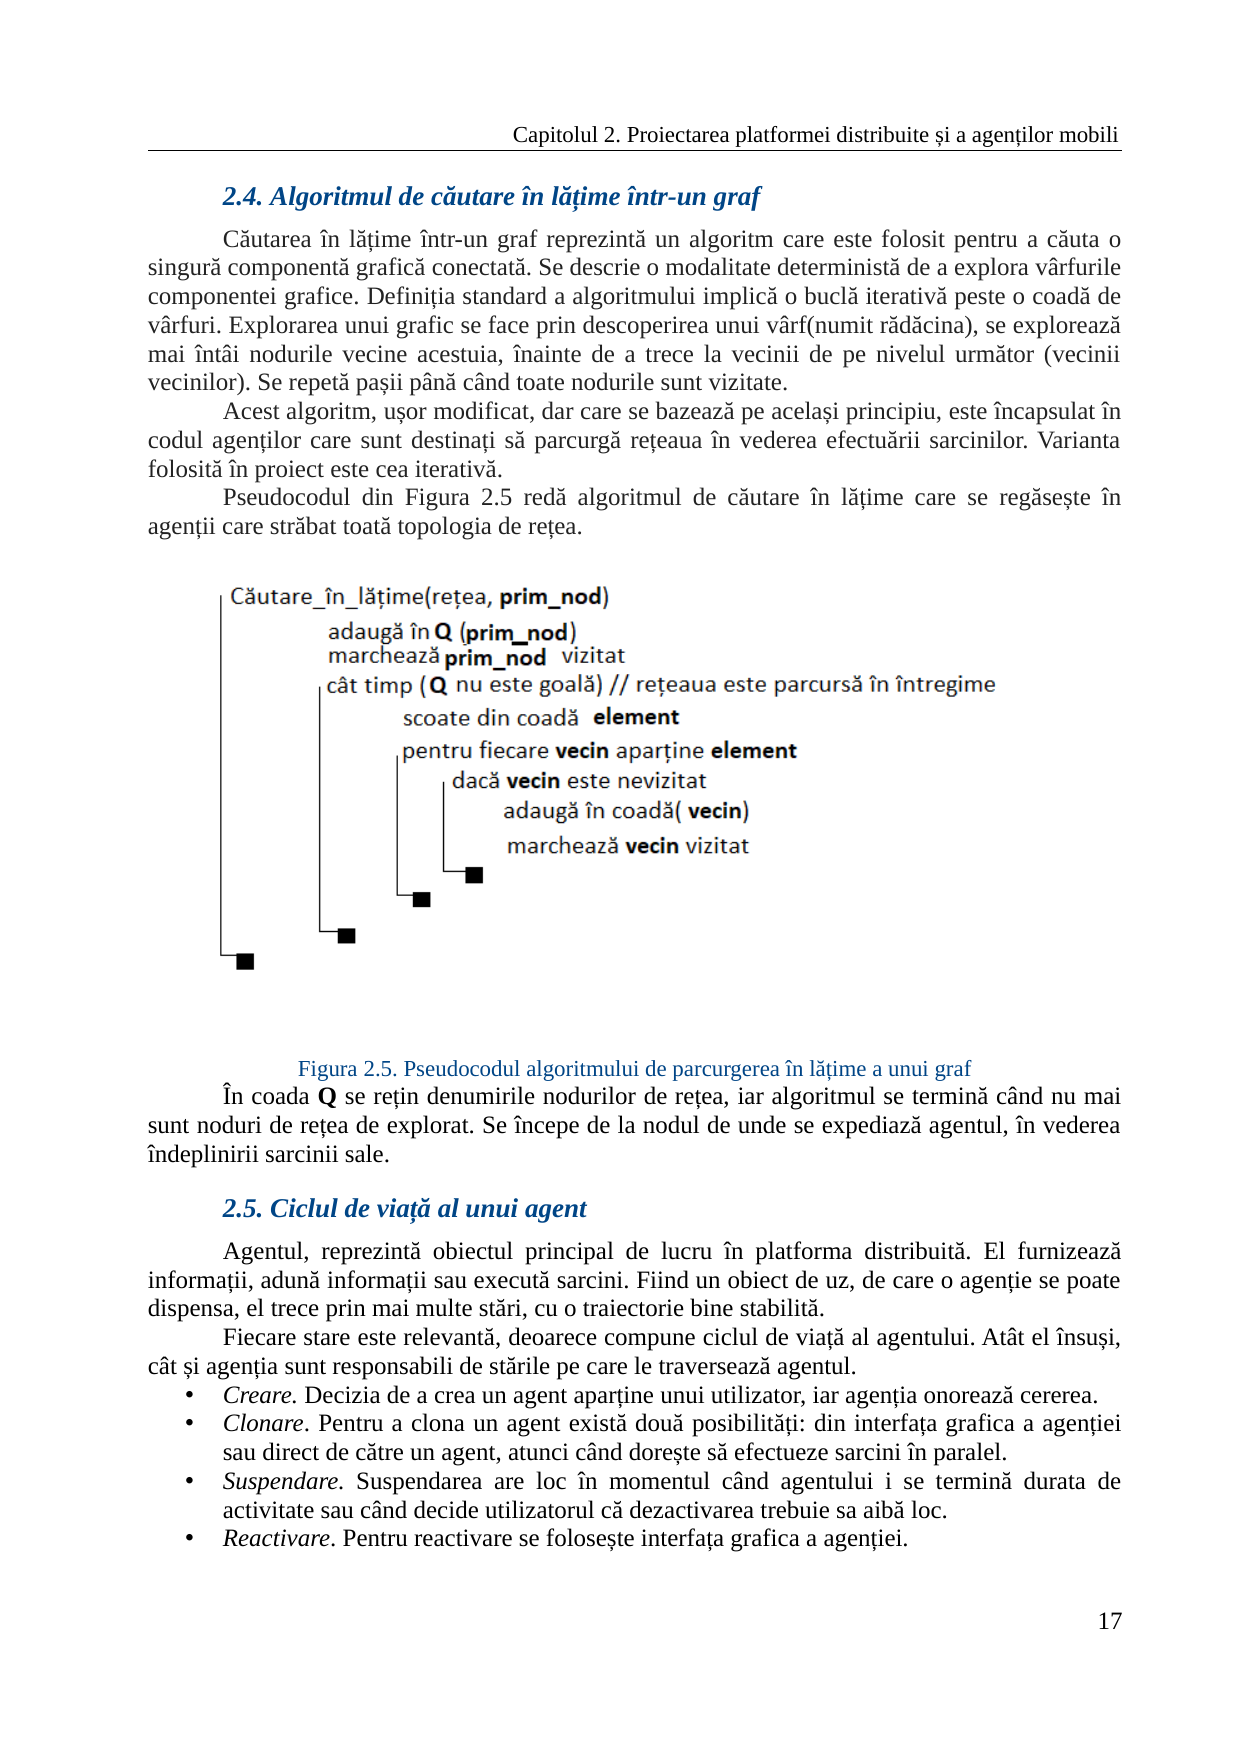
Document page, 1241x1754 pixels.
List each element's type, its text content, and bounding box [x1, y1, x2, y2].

picture [179, 540, 1090, 1050]
list Clonare. Pentru a clona un agent există două posibilități: din interfața grafica a agenției sau direct de către un agent, atunci când dorește să efectueze sarcini în paralel. [185, 1408, 1122, 1466]
text Pseudocodul din Figura 2.5 redă algoritmul de căutare în lățime care se regăsește în agenții care străbat toată topologia de rețea. [148, 482, 1122, 540]
text În coada Q se rețin denumirile nodurilor de rețea, iar algoritmul se termină când nu mai sunt noduri de rețea de explorat. Se începe de la nodul de unde se expediază agentul, în vederea îndeplinirii sarcinii sale. [148, 540, 1122, 1168]
text Acest algoritm, ușor modificat, dar care se bazează pe același principiu, este încapsulat în codul agenților care sunt destinați să parcurgă rețeaua în vederea efectuării sarcinilor. Varianta folosită în proiect este cea iterativă. [148, 396, 1122, 482]
text Agentul, reprezintă obiectul principal de lucru în platforma distribuită. El furnizează informații, adună informații sau execută sarcini. Fiind un obiect de uz, de care o agenție se poate dispensa, el trece prin mai multe stări, cu o traiectorie bine stabilită. [148, 1236, 1122, 1322]
subtitle Algoritmul de căutare în lățime într-un graf [223, 180, 1122, 211]
text Fiecare stare este relevantă, deoarece compune ciclul de viață al agentului. Atât el însuși, cât și agenția sunt responsabili de stările pe care le traversează agentul. [148, 1322, 1122, 1380]
list Creare. Decizia de a crea un agent aparține unui utilizator, iar agenția onorează cererea. [185, 1380, 1122, 1408]
text Căutarea în lățime într-un graf reprezintă un algoritm care este folosit pentru a căuta o singură componentă grafică conectată. Se descrie o modalitate deterministă de a explora vârfurile componentei grafice. Definiția standard a algoritmului implică o buclă iterativă peste o coadă de vârfuri. Explorarea unui grafic se face prin descoperirea unui vârf(numit rădăcina), se explorează mai întâi nodurile vecine acestuia, înainte de a trece la vecinii de pe nivelul următor (vecinii vecinilor). Se repetă pașii până când toate nodurile sunt vizitate. [148, 224, 1122, 396]
subtitle Ciclul de viață al unui agent [223, 1192, 1122, 1223]
text Figura 2.5. Pseudocodul algoritmului de parcurgerea în lățime a unui graf [180, 1050, 1090, 1081]
list Suspendare. Suspendarea are loc în momentul când agentului i se termină durata de activitate sau când decide utilizatorul că dezactivarea trebuie sa aibă loc. [185, 1466, 1122, 1523]
list Reactivare. Pentru reactivare se folosește interfața grafica a agenției. [185, 1523, 1122, 1552]
